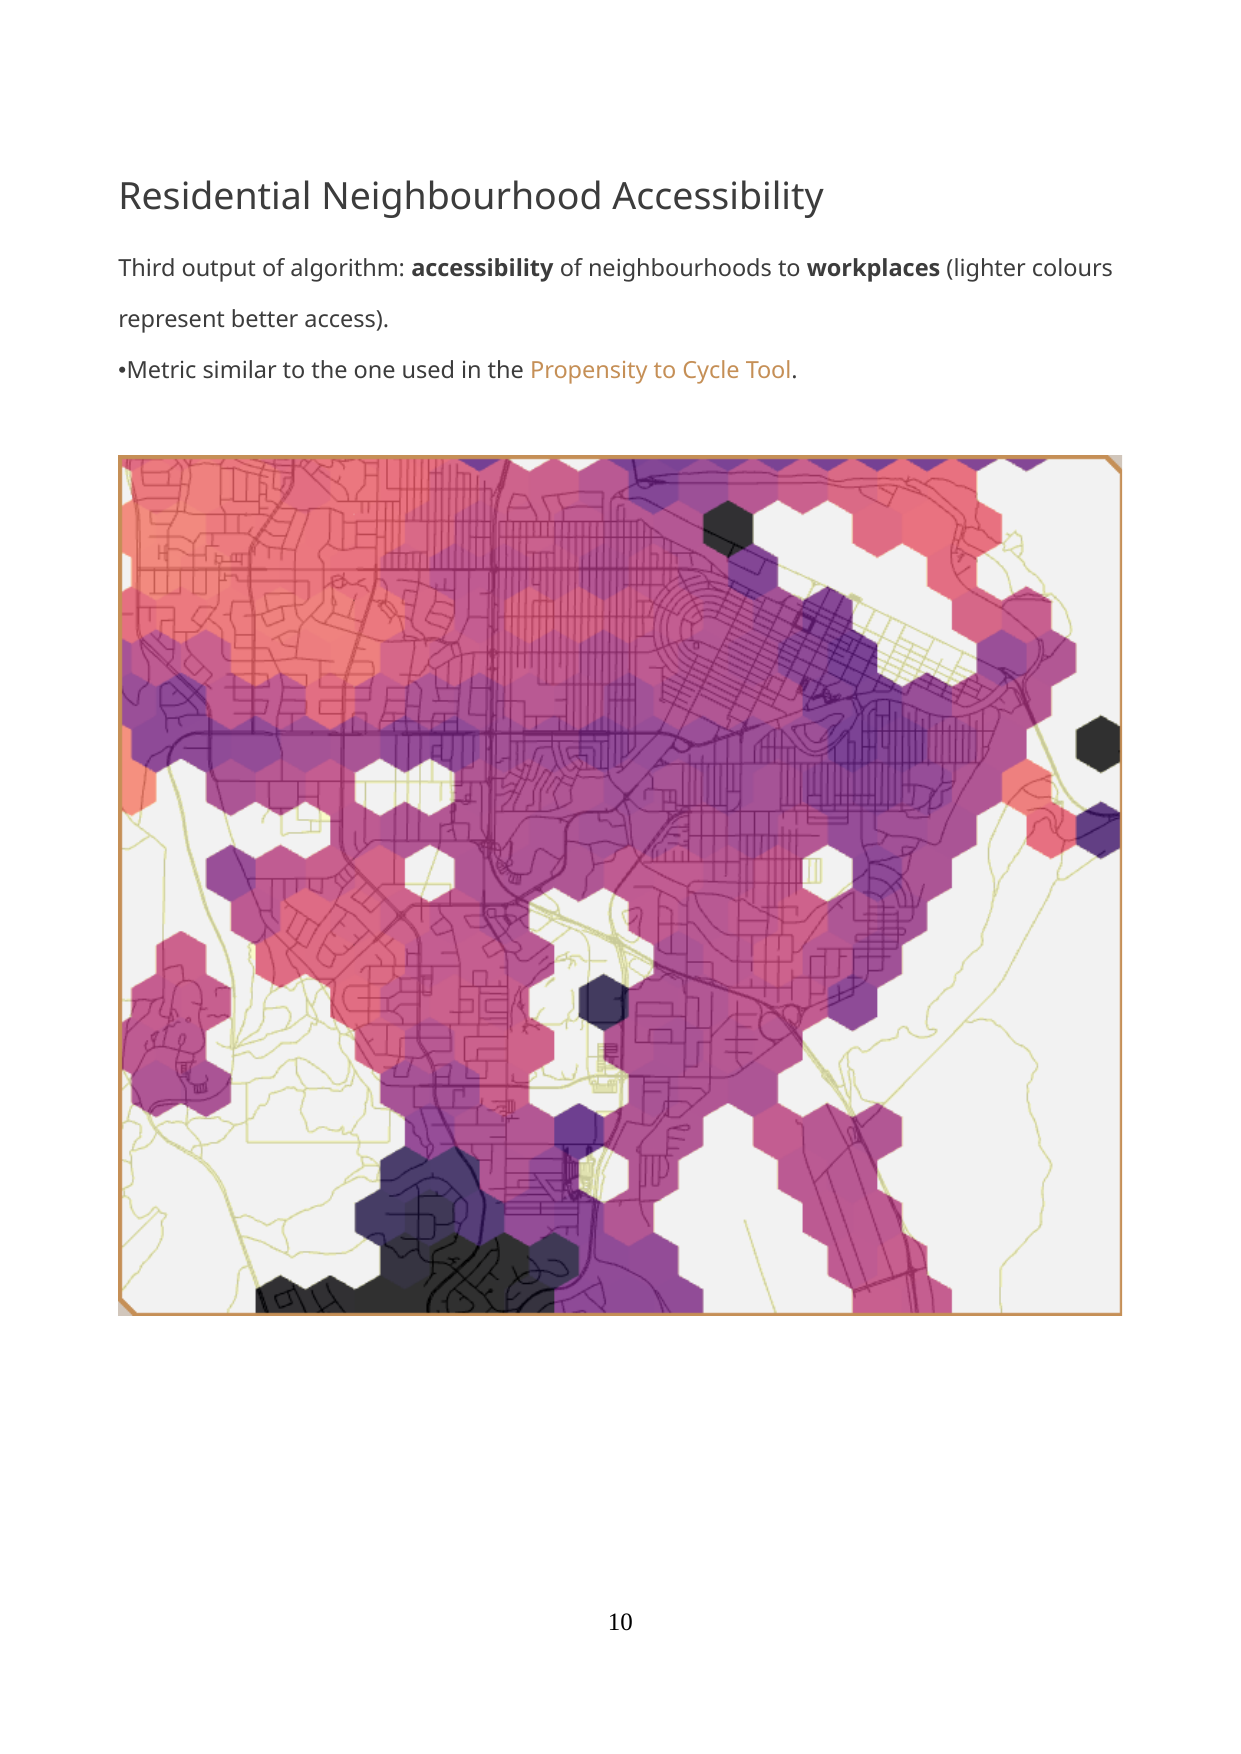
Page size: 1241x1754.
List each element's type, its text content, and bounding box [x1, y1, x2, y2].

subtitle Residential Neighbourhood Accessibility [118, 169, 1122, 220]
text Third output of algorithm: accessibility of neighbourhoods to workplaces (lighter colours represent better access). [118, 251, 1122, 334]
list Metric similar to the one used in the Propensity to Cycle Tool. [118, 353, 1122, 385]
picture [118, 455, 1123, 1316]
